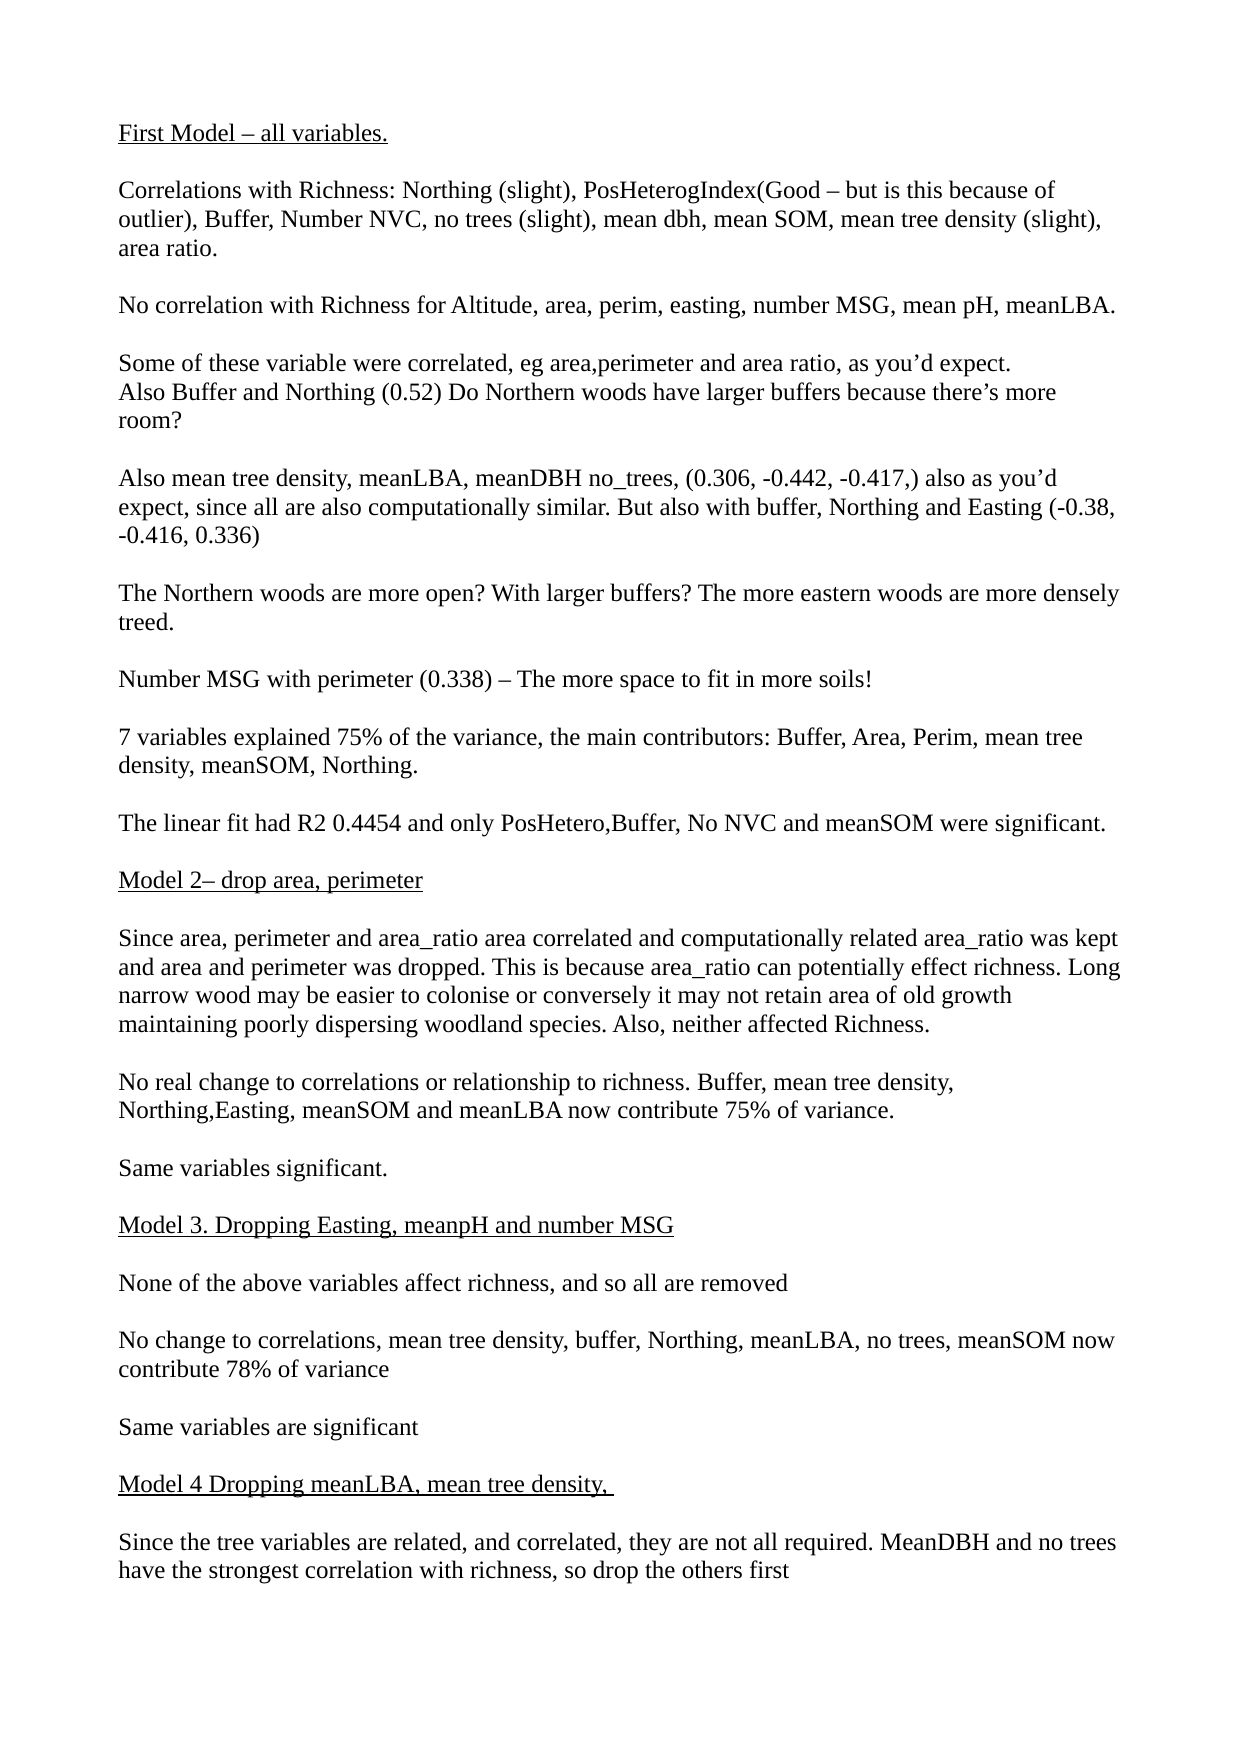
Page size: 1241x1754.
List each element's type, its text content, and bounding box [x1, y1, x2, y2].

text Also mean tree density, meanLBA, meanDBH no_trees, (0.306, -0.442, -0.417,) also as you’d expect, since all are also computationally similar. But also with buffer, Northing and Easting (-0.38, -0.416, 0.336) [118, 463, 1122, 549]
text Model 4 Dropping meanLBA, mean tree density, [118, 1469, 1122, 1498]
text No change to correlations, mean tree density, buffer, Northing, meanLBA, no trees, meanSOM now contribute 78% of variance [118, 1326, 1122, 1383]
text Model 2– drop area, perimeter [118, 866, 1122, 894]
text First Model – all variables. [118, 118, 1122, 147]
text Same variables significant. [118, 1153, 1122, 1182]
text Some of these variable were correlated, eg area,perimeter and area ratio, as you’d expect. [118, 348, 1122, 377]
text Since area, perimeter and area_ratio area correlated and computationally related area_ratio was kept and area and perimeter was dropped. This is because area_ratio can potentially effect richness. Long narrow wood may be easier to colonise or conversely it may not retain area of old growth maintaining poorly dispersing woodland species. Also, neither affected Richness. [118, 923, 1122, 1038]
text None of the above variables affect richness, and so all are removed [118, 1268, 1122, 1297]
text The linear fit had R2 0.4454 and only PosHetero,Buffer, No NVC and meanSOM were significant. [118, 808, 1122, 837]
text Correlations with Richness: Northing (slight), PosHeterogIndex(Good – but is this because of outlier), Buffer, Number NVC, no trees (slight), mean dbh, mean SOM, mean tree density (slight), area ratio. [118, 176, 1122, 262]
text Also Buffer and Northing (0.52) Do Northern woods have larger buffers because there’s more room? [118, 377, 1122, 434]
text Since the tree variables are related, and correlated, they are not all required. MeanDBH and no trees have the strongest correlation with richness, so drop the others first [118, 1527, 1122, 1584]
text The Northern woods are more open? With larger buffers? The more eastern woods are more densely treed. [118, 578, 1122, 636]
text Number MSG with perimeter (0.338) – The more space to fit in more soils! [118, 664, 1122, 693]
text Model 3. Dropping Easting, meanpH and number MSG [118, 1211, 1122, 1239]
text No real change to correlations or relationship to richness. Buffer, mean tree density, Northing,Easting, meanSOM and meanLBA now contribute 75% of variance. [118, 1067, 1122, 1124]
text No correlation with Richness for Altitude, area, perim, easting, number MSG, mean pH, meanLBA. [118, 291, 1122, 319]
text 7 variables explained 75% of the variance, the main contributors: Buffer, Area, Perim, mean tree density, meanSOM, Northing. [118, 722, 1122, 779]
text Same variables are significant [118, 1412, 1122, 1441]
